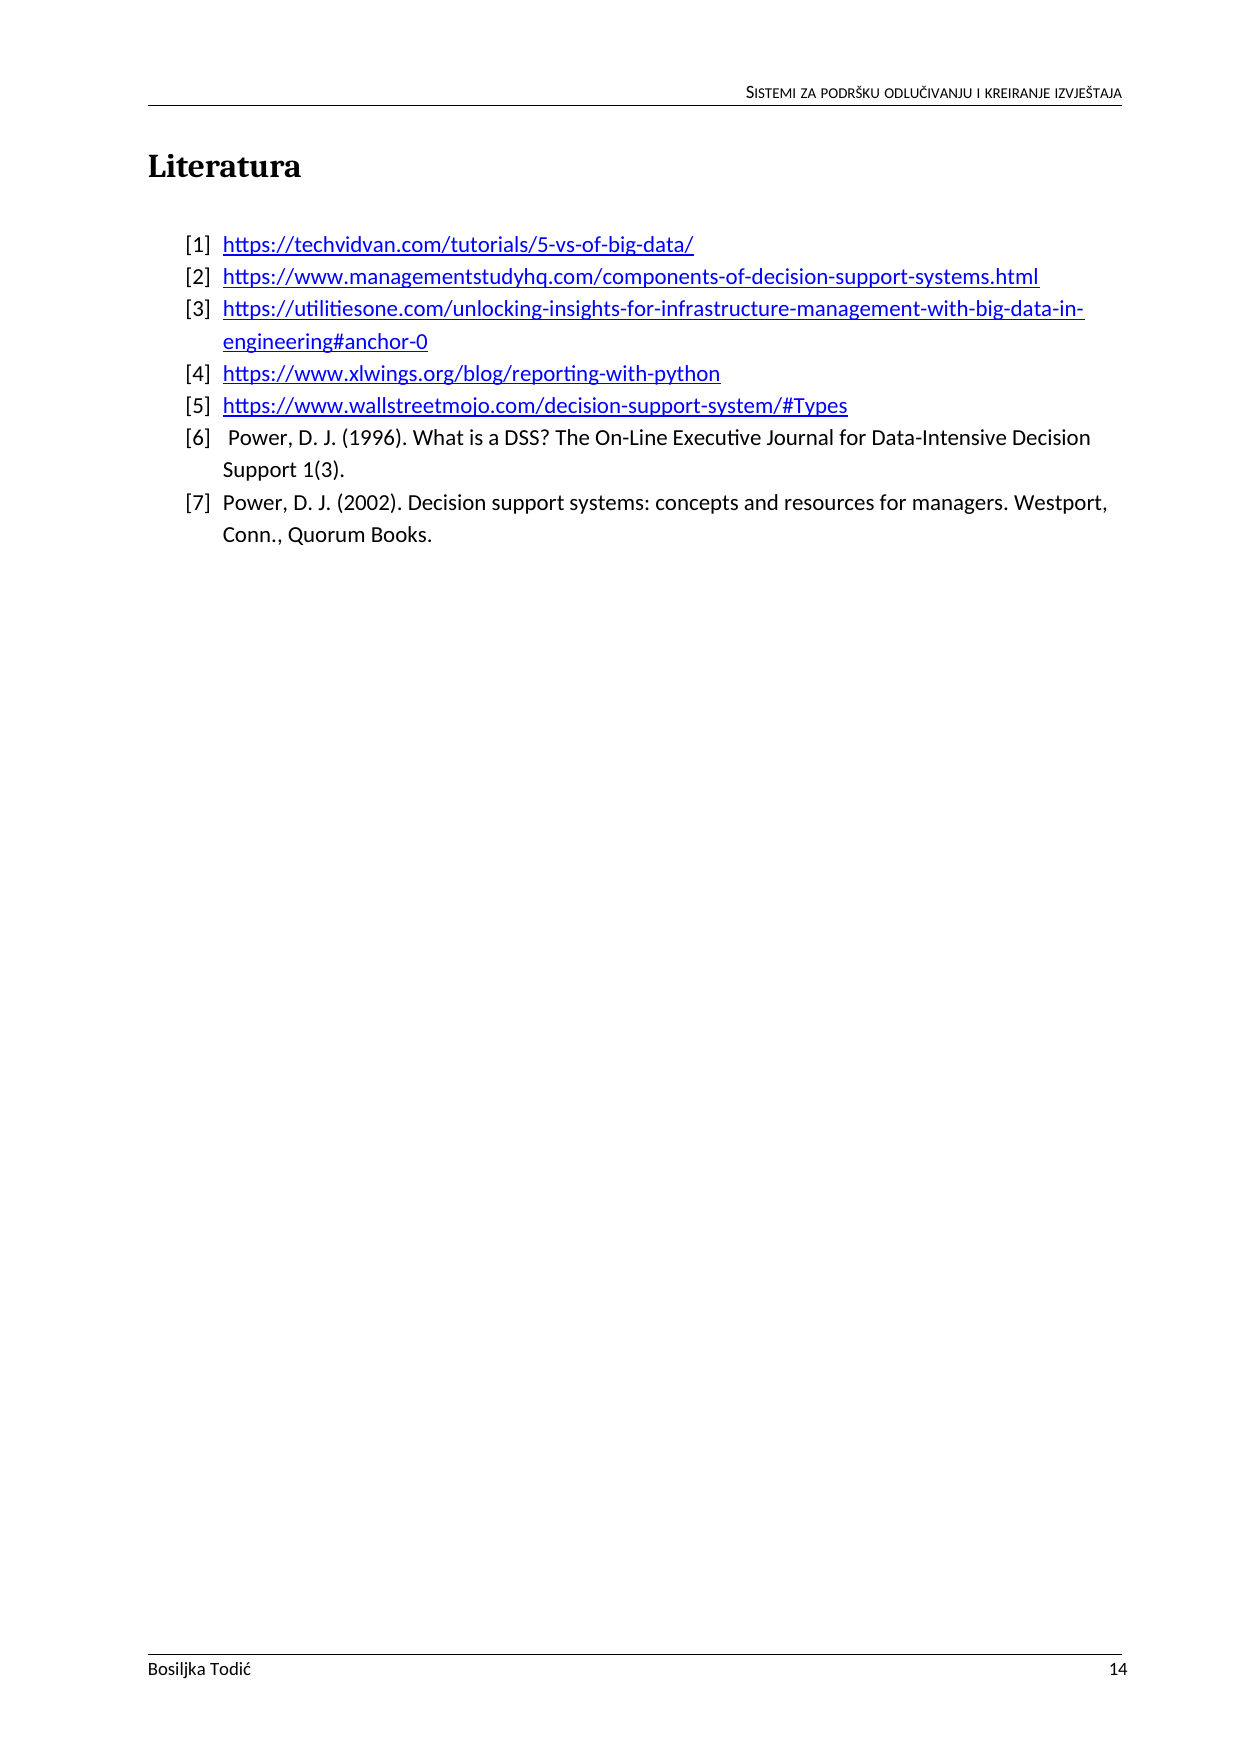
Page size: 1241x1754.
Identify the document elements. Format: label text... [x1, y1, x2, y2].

list https://www.wallstreetmojo.com/decision-support-system/#Types [185, 391, 1122, 419]
list https://www.xlwings.org/blog/reporting-with-python [185, 359, 1122, 387]
list https://www.managementstudyhq.com/components-of-decision-support-systems.html [185, 262, 1122, 290]
list Power, D. J. (2002). Decision support systems: concepts and resources for managers. Westport, Conn., Quorum Books. [185, 488, 1122, 548]
list https://techvidvan.com/tutorials/5-vs-of-big-data/ [185, 230, 1122, 258]
list Power, D. J. (1996). What is a DSS? The On-Line Executive Journal for Data-Intensive Decision Support 1(3). [185, 423, 1122, 483]
list https://utilitiesone.com/unlocking-insights-for-infrastructure-management-with-big-data-in-engineering#anchor-0 [185, 294, 1122, 355]
subtitle Literatura [148, 148, 1122, 186]
